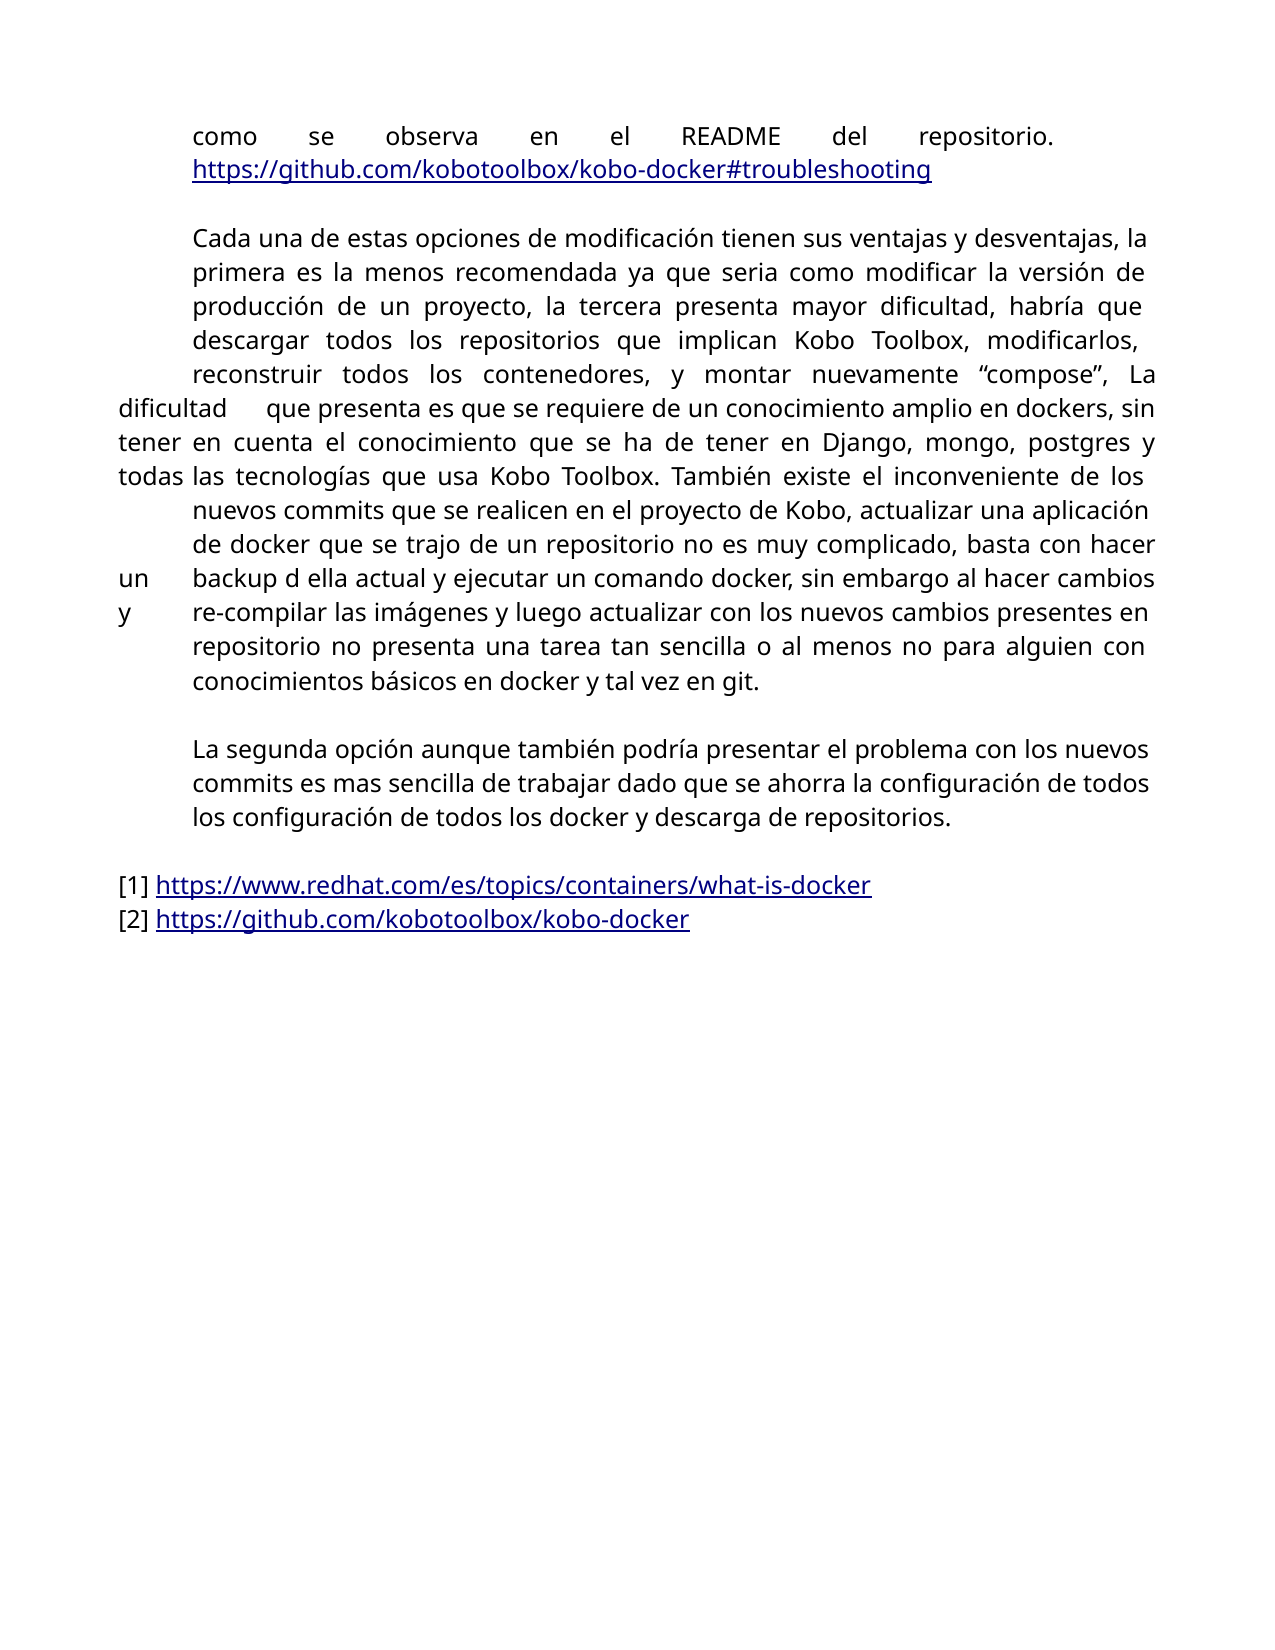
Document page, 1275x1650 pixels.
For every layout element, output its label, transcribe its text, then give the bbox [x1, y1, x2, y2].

text [2] https://github.com/kobotoolbox/kobo-docker [118, 902, 1157, 936]
text como se observa en el README del repositorio. https://github.com/kobotoolbox/kobo-docker#troubleshooting [118, 118, 1157, 186]
text [1] https://www.redhat.com/es/topics/containers/what-is-docker [118, 867, 1157, 902]
text Cada una de estas opciones de modificación tienen sus ventajas y desventajas, la primera es la menos recomendada ya que seria como modificar la versión de producción de un proyecto, la tercera presenta mayor dificultad, habría que descargar todos los repositorios que implican Kobo Toolbox, modificarlos, reconstruir todos los contenedores, y montar nuevamente “compose”, La dificultad que presenta es que se requiere de un conocimiento amplio en dockers, sin tener en cuenta el conocimiento que se ha de tener en Django, mongo, postgres y todas las tecnologías que usa Kobo Toolbox. También existe el inconveniente de los nuevos commits que se realicen en el proyecto de Kobo, actualizar una aplicación de docker que se trajo de un repositorio no es muy complicado, basta con hacer un backup d ella actual y ejecutar un comando docker, sin embargo al hacer cambios y re-compilar las imágenes y luego actualizar con los nuevos cambios presentes en repositorio no presenta una tarea tan sencilla o al menos no para alguien con conocimientos básicos en docker y tal vez en git. [118, 220, 1157, 697]
text La segunda opción aunque también podría presentar el problema con los nuevos commits es mas sencilla de trabajar dado que se ahorra la configuración de todos los configuración de todos los docker y descarga de repositorios. [118, 731, 1157, 833]
